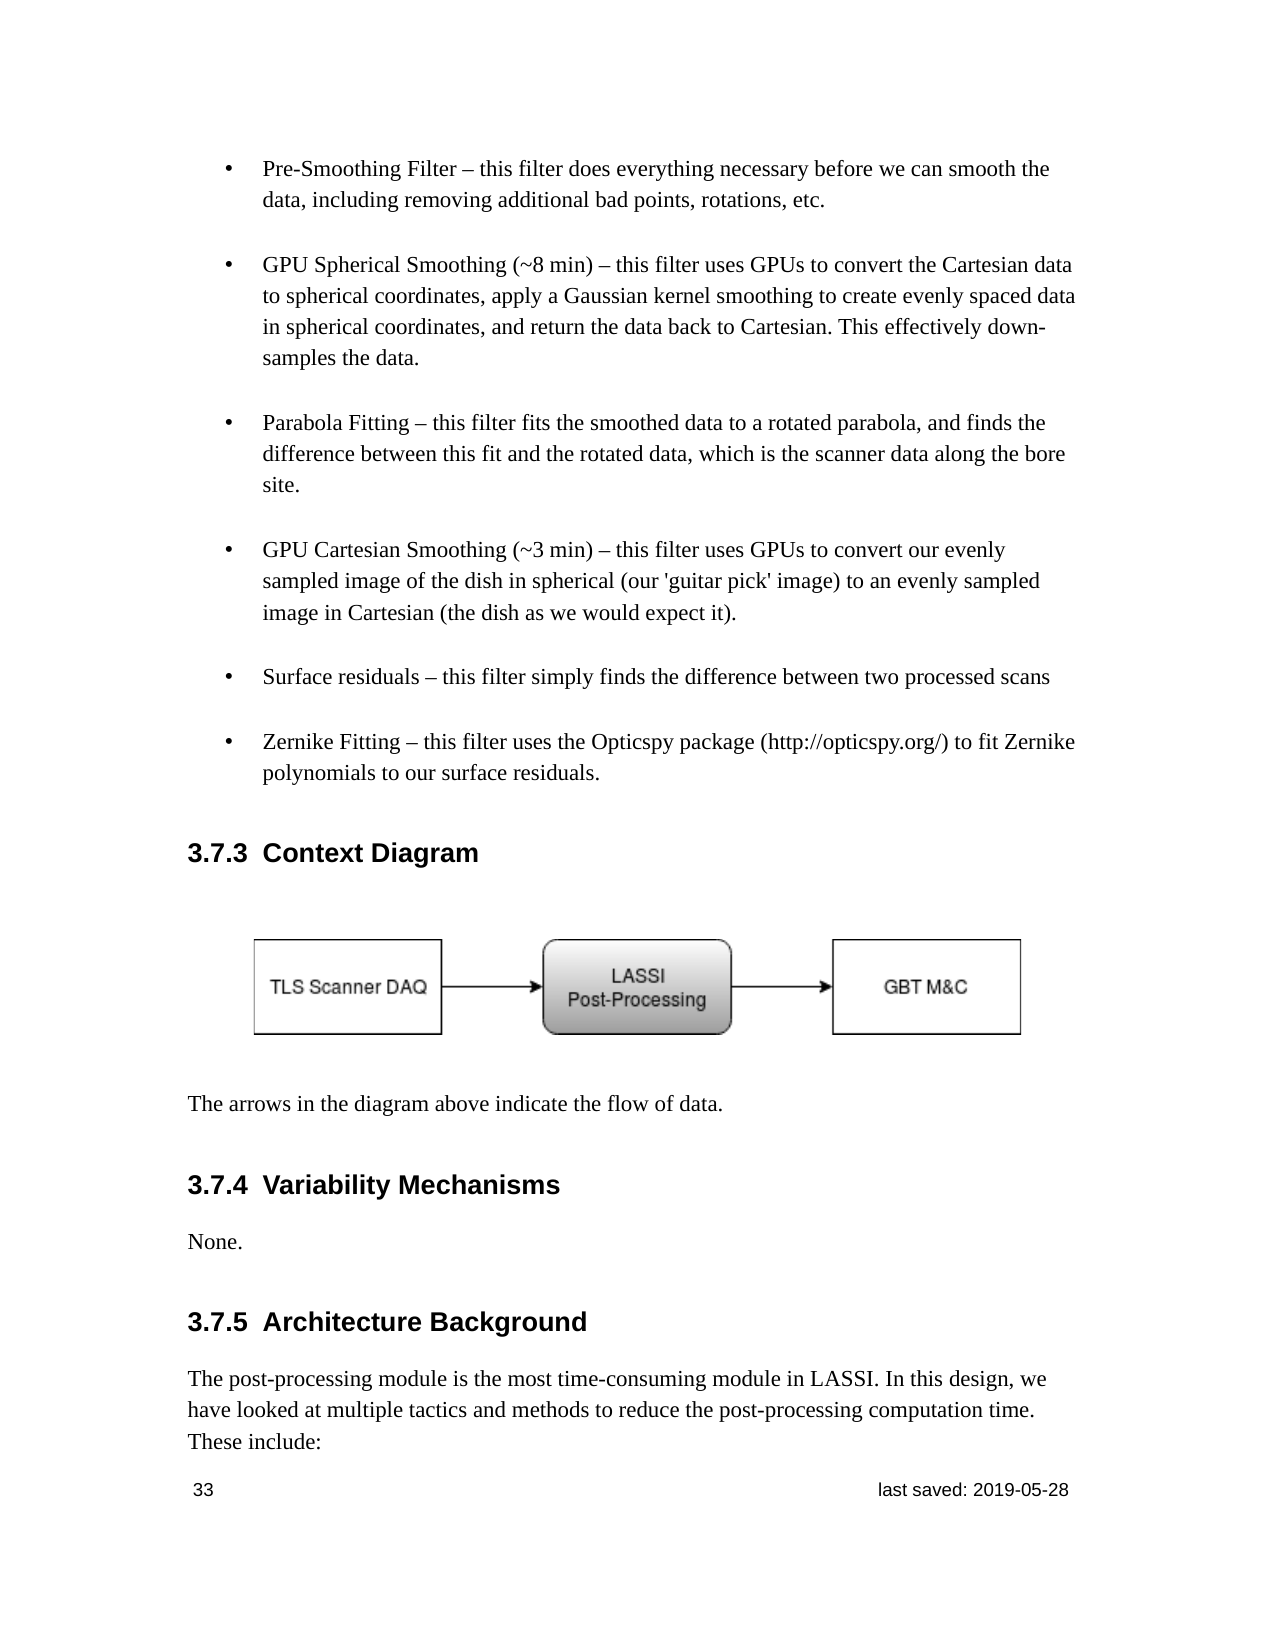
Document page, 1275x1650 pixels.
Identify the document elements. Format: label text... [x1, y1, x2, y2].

subtitle Architecture Background [187, 1302, 1087, 1337]
text The post-processing module is the most time-consuming module in LASSI. In this design, we have looked at multiple tactics and methods to reduce the post-processing computation time. These include: [187, 1360, 1087, 1454]
list Parabola Fitting – this filter fits the smoothed data to a rotated parabola, and finds the difference between this fit and the rotated data, which is the scanner data along the bore site. [225, 404, 1087, 498]
text None. [187, 1223, 1087, 1254]
list Zernike Fitting – this filter uses the Opticspy package (http://opticspy.org/) to fit Zernike polynomials to our surface residuals. [225, 723, 1087, 785]
picture [253, 939, 1022, 1035]
list Surface residuals – this filter simply finds the difference between two processed scans [225, 658, 1087, 689]
subtitle Variability Mechanisms [187, 1164, 1087, 1200]
subtitle Context Diagram [187, 833, 1087, 869]
text The arrows in the diagram above indicate the flow of data. [187, 1085, 1087, 1117]
list GPU Spherical Smoothing (~8 min) – this filter uses GPUs to convert the Cartesian data to spherical coordinates, apply a Gaussian kernel smoothing to create evenly spaced data in spherical coordinates, and return the data back to Cartesian. This effectively down-samples the data. [225, 246, 1087, 371]
list GPU Cartesian Smoothing (~3 min) – this filter uses GPUs to convert our evenly sampled image of the dish in spherical (our 'guitar pick' image) to an evenly sampled image in Cartesian (the dish as we would expect it). [225, 531, 1087, 625]
list Pre-Smoothing Filter – this filter does everything necessary before we can smooth the data, including removing additional bad points, rotations, etc. [225, 150, 1087, 212]
